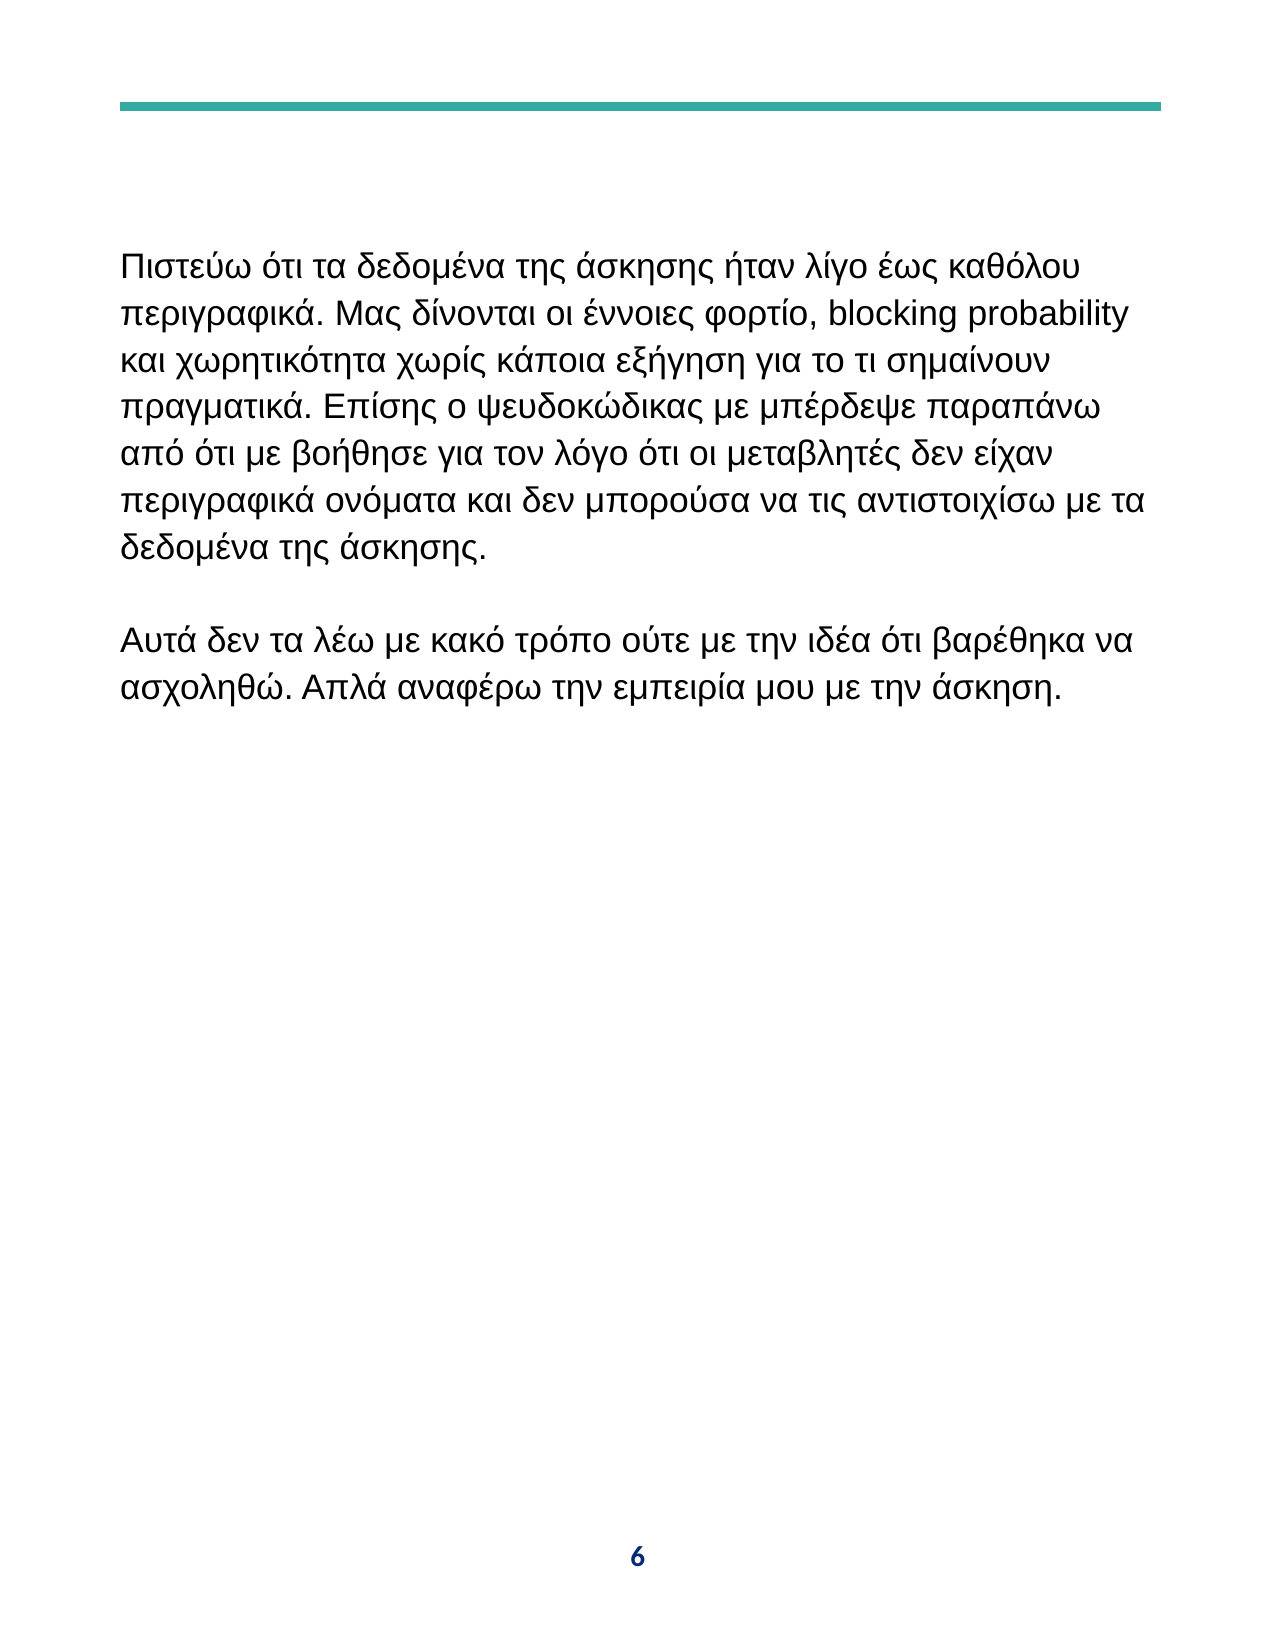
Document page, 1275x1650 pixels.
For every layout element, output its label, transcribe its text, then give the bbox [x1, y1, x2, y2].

text Αυτά δεν τα λέω με κακό τρόπο ούτε με την ιδέα ότι βαρέθηκα να ασχοληθώ. Απλά αναφέρω την εμπειρία μου με την άσκηση. [120, 619, 1155, 707]
text Πιστεύω ότι τα δεδομένα της άσκησης ήταν λίγο έως καθόλου περιγραφικά. Μας δίνονται οι έννοιες φορτίο, blocking probability και χωρητικότητα χωρίς κάποια εξήγηση για το τι σημαίνουν πραγματικά. Επίσης ο ψευδοκώδικας με μπέρδεψε παραπάνω από ότι με βοήθησε για τον λόγο ότι οι μεταβλητές δεν είχαν περιγραφικά ονόματα και δεν μπορούσα να τις αντιστοιχίσω με τα δεδομένα της άσκησης. [120, 245, 1155, 567]
